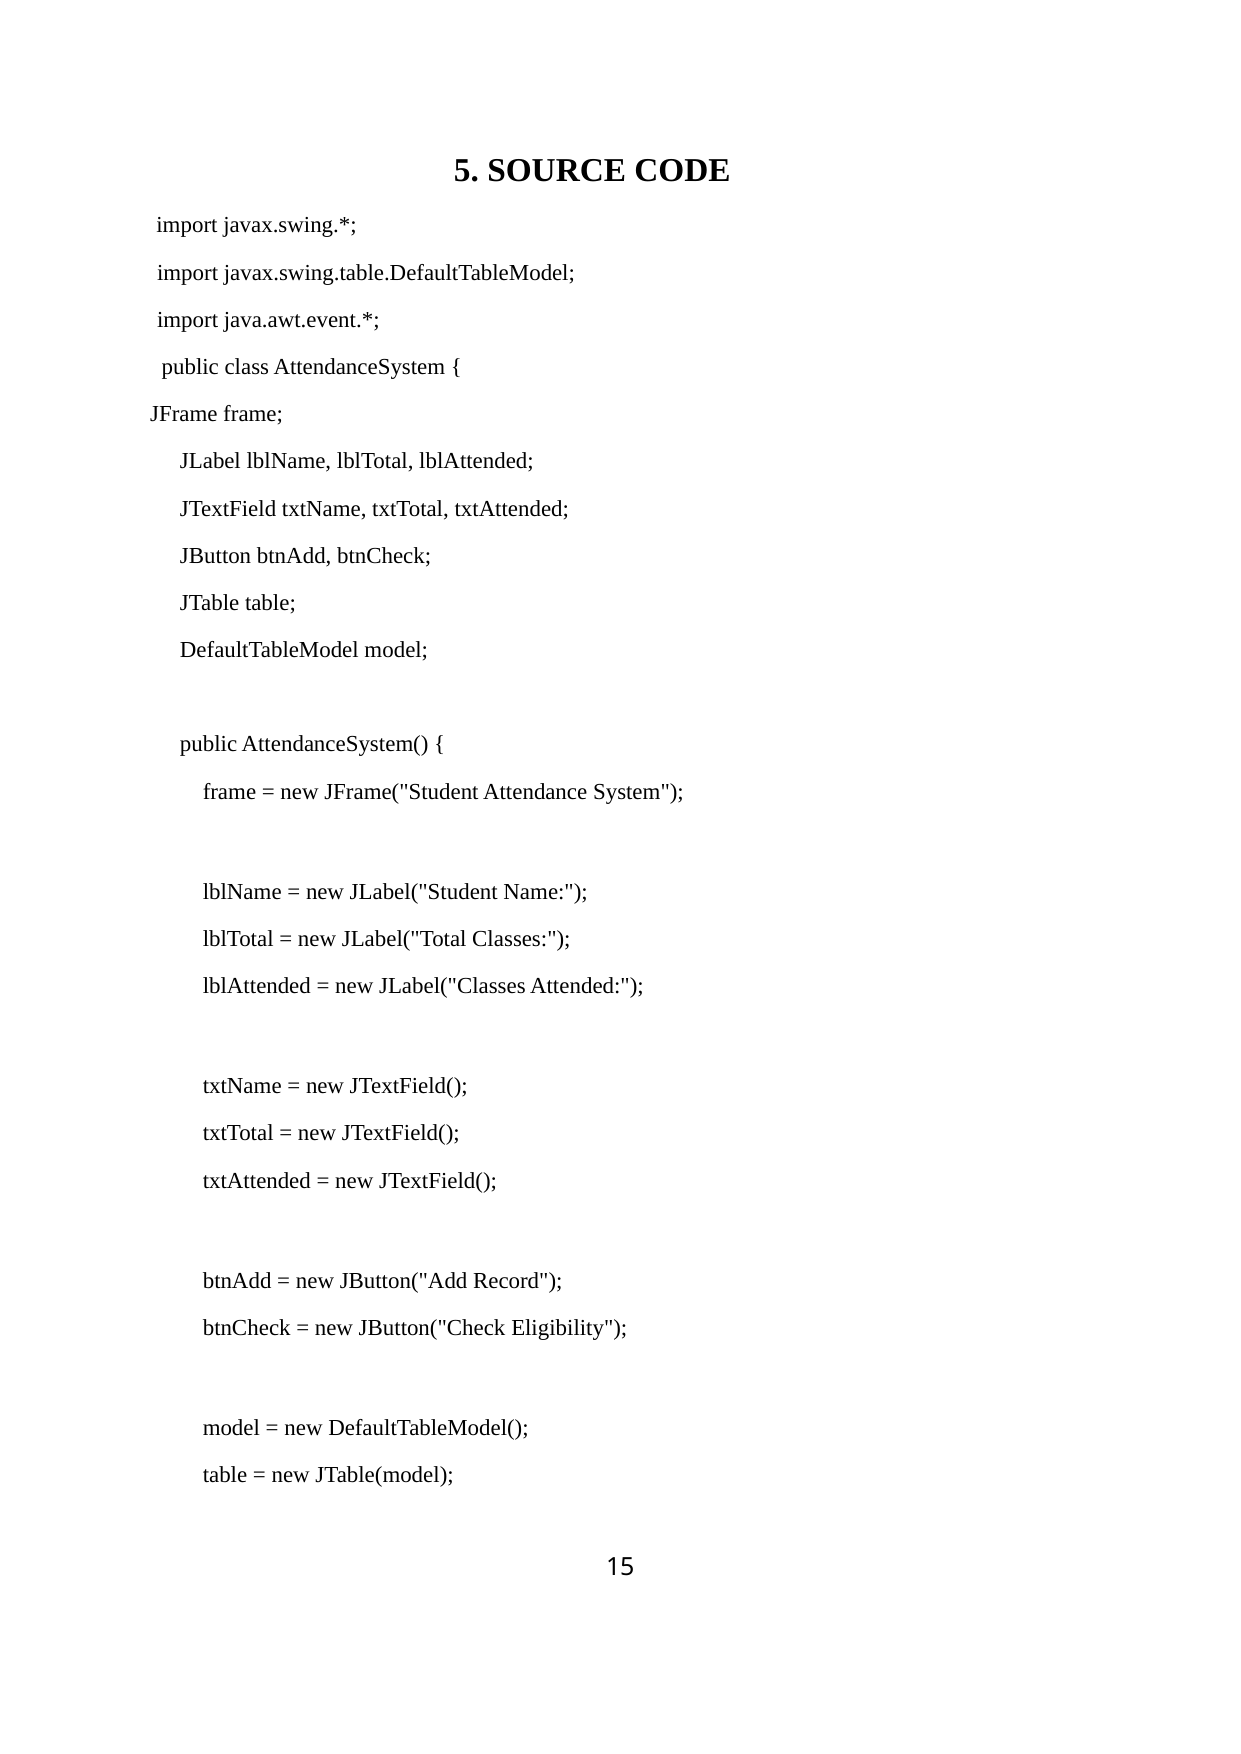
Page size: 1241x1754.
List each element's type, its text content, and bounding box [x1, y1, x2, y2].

text DefaultTableModel model; [157, 636, 1090, 662]
text import javax.swing.table.DefaultTableModel; [157, 259, 1090, 285]
text frame = new JFrame("Student Attendance System"); [157, 778, 1090, 804]
text JFrame frame; [150, 400, 1090, 427]
text lblTotal = new JLabel("Total Classes:"); [157, 925, 1090, 951]
text public class AttendanceSystem { [150, 353, 1090, 379]
text model = new DefaultTableModel(); [157, 1414, 1090, 1440]
text JButton btnAdd, btnCheck; [157, 542, 1090, 568]
text import javax.swing.*; [150, 211, 1090, 237]
text JTable table; [157, 589, 1090, 615]
text txtName = new JTextField(); [157, 1072, 1090, 1099]
text JTextField txtName, txtTotal, txtAttended; [157, 494, 1090, 521]
text btnCheck = new JButton("Check Eligibility"); [157, 1314, 1090, 1340]
text table = new JTable(model); [157, 1461, 1090, 1488]
text txtTotal = new JTextField(); [157, 1119, 1090, 1146]
text lblName = new JLabel("Student Name:"); [157, 878, 1090, 904]
text txtAttended = new JTextField(); [157, 1167, 1090, 1193]
text public AttendanceSystem() { [157, 731, 1090, 757]
text lblAttended = new JLabel("Classes Attended:"); [157, 972, 1090, 998]
text btnAdd = new JButton("Add Record"); [157, 1267, 1090, 1293]
text 5. SOURCE CODE [150, 150, 1090, 188]
text import java.awt.event.*; [157, 306, 1090, 332]
text JLabel lblName, lblTotal, lblAttended; [157, 447, 1090, 474]
